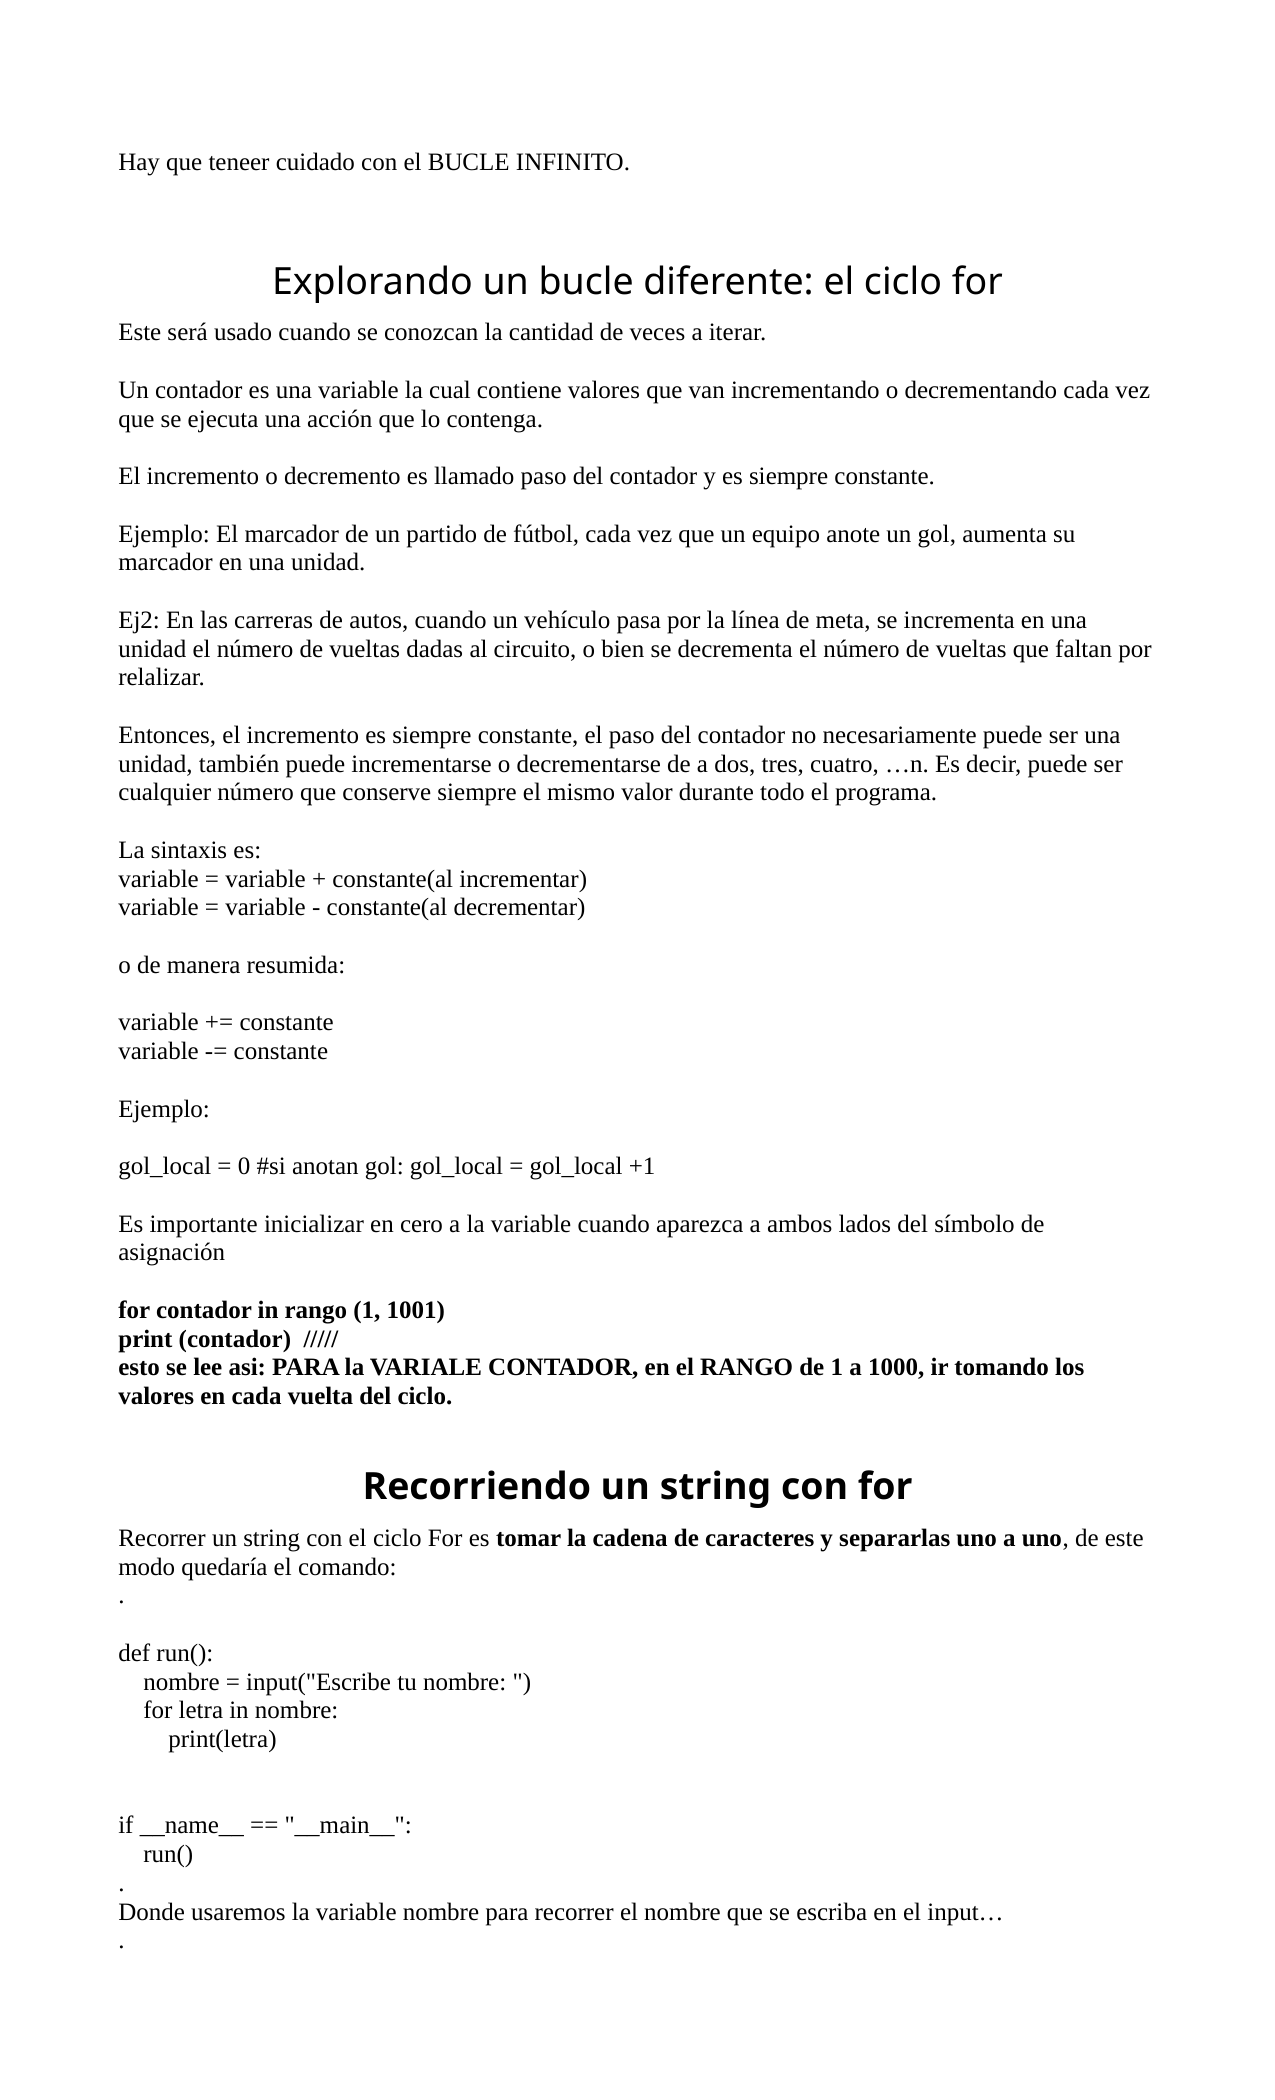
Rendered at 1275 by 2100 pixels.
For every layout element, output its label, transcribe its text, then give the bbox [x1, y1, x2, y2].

text . [118, 1926, 1157, 1954]
text gol_local = 0 #si anotan gol: gol_local = gol_local +1 [118, 1151, 1157, 1180]
text Entonces, el incremento es siempre constante, el paso del contador no necesariamente puede ser una unidad, también puede incrementarse o decrementarse de a dos, tres, cuatro, …n. Es decir, puede ser cualquier número que conserve siempre el mismo valor durante todo el programa. [118, 720, 1157, 806]
text Recorrer un string con el ciclo For es tomar la cadena de caracteres y separarlas uno a uno, de este modo quedaría el comando: [118, 1523, 1157, 1581]
text nombre = input("Escribe tu nombre: ") [118, 1667, 1157, 1696]
text variable -= constante [118, 1036, 1157, 1065]
text . [118, 1868, 1157, 1897]
text print (contador) ///// [118, 1324, 1157, 1352]
text Donde usaremos la variable nombre para recorrer el nombre que se escriba en el input… [118, 1897, 1157, 1926]
text Hay que teneer cuidado con el BUCLE INFINITO. [118, 147, 1157, 176]
text El incremento o decremento es llamado paso del contador y es siempre constante. [118, 461, 1157, 490]
text Ej2: En las carreras de autos, cuando un vehículo pasa por la línea de meta, se incrementa en una unidad el número de vueltas dadas al circuito, o bien se decrementa el número de vueltas que faltan por relalizar. [118, 605, 1157, 691]
text esto se lee asi: PARA la VARIALE CONTADOR, en el RANGO de 1 a 1000, ir tomando los valores en cada vuelta del ciclo. [118, 1352, 1157, 1410]
text variable += constante [118, 1007, 1157, 1036]
subtitle Explorando un bucle diferente: el ciclo for [118, 254, 1157, 305]
text Es importante inicializar en cero a la variable cuando aparezca a ambos lados del símbolo de asignación [118, 1209, 1157, 1266]
text variable = variable - constante(al decrementar) [118, 892, 1157, 921]
text Ejemplo: El marcador de un partido de fútbol, cada vez que un equipo anote un gol, aumenta su marcador en una unidad. [118, 519, 1157, 576]
text if __name__ == "__main__": [118, 1811, 1157, 1839]
text run() [118, 1839, 1157, 1868]
text print(letra) [118, 1724, 1157, 1753]
text o de manera resumida: [118, 950, 1157, 979]
text for letra in nombre: [118, 1696, 1157, 1724]
text Ejemplo: [118, 1094, 1157, 1122]
text La sintaxis es: [118, 835, 1157, 864]
text Este será usado cuando se conozcan la cantidad de veces a iterar. [118, 317, 1157, 346]
subtitle Recorriendo un string con for [118, 1459, 1157, 1511]
text variable = variable + constante(al incrementar) [118, 864, 1157, 892]
text for contador in rango (1, 1001) [118, 1295, 1157, 1324]
text def run(): [118, 1638, 1157, 1667]
text Un contador es una variable la cual contiene valores que van incrementando o decrementando cada vez que se ejecuta una acción que lo contenga. [118, 375, 1157, 432]
text . [118, 1581, 1157, 1609]
